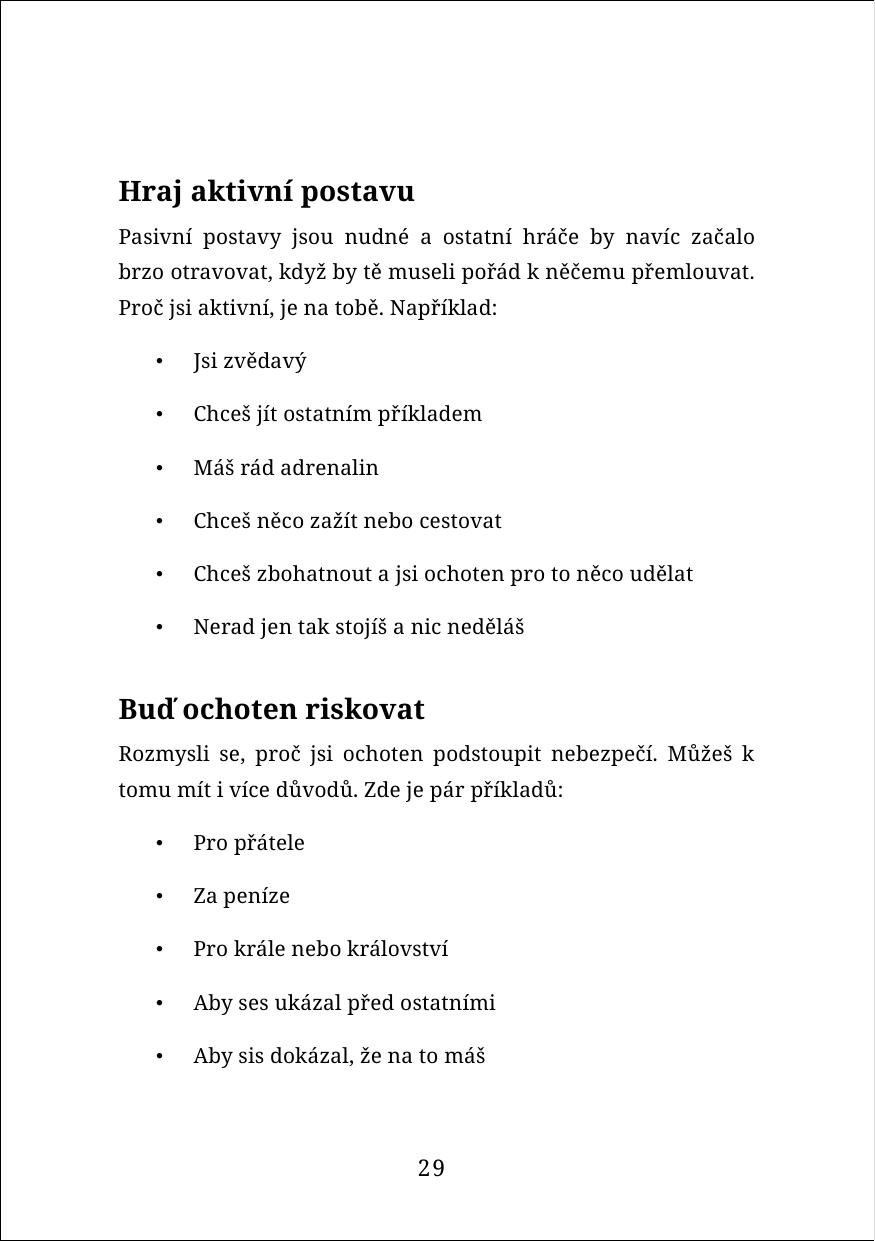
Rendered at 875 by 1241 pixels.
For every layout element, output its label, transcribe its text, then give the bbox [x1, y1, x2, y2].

list Aby ses ukázal před ostatními [156, 988, 756, 1016]
list Jsi zvědavý [156, 346, 756, 374]
subtitle Hraj aktivní postavu [118, 172, 756, 210]
list Chceš něco zažít nebo cestovat [156, 506, 756, 534]
list Pro krále nebo království [156, 934, 756, 963]
list Máš rád adrenalin [156, 453, 756, 481]
text Rozmysli se, proč jsi ochoten podstoupit nebezpečí. Můžeš k tomu mít i více důvodů. Zde je pár příkladů: [118, 739, 756, 803]
list Za peníze [156, 881, 756, 910]
text Pasivní postavy jsou nudné a ostatní hráče by navíc začalo brzo otravovat, když by tě museli pořád k něčemu přemlouvat. Proč jsi aktivní, je na tobě. Například: [118, 222, 756, 321]
list Aby sis dokázal, že na to máš [156, 1041, 756, 1069]
list Chceš jít ostatním příkladem [156, 399, 756, 428]
list Nerad jen tak stojíš a nic neděláš [156, 612, 756, 641]
list Chceš zbohatnout a jsi ochoten pro to něco udělat [156, 559, 756, 587]
subtitle Buď ochoten riskovat [118, 689, 756, 727]
list Pro přátele [156, 828, 756, 856]
